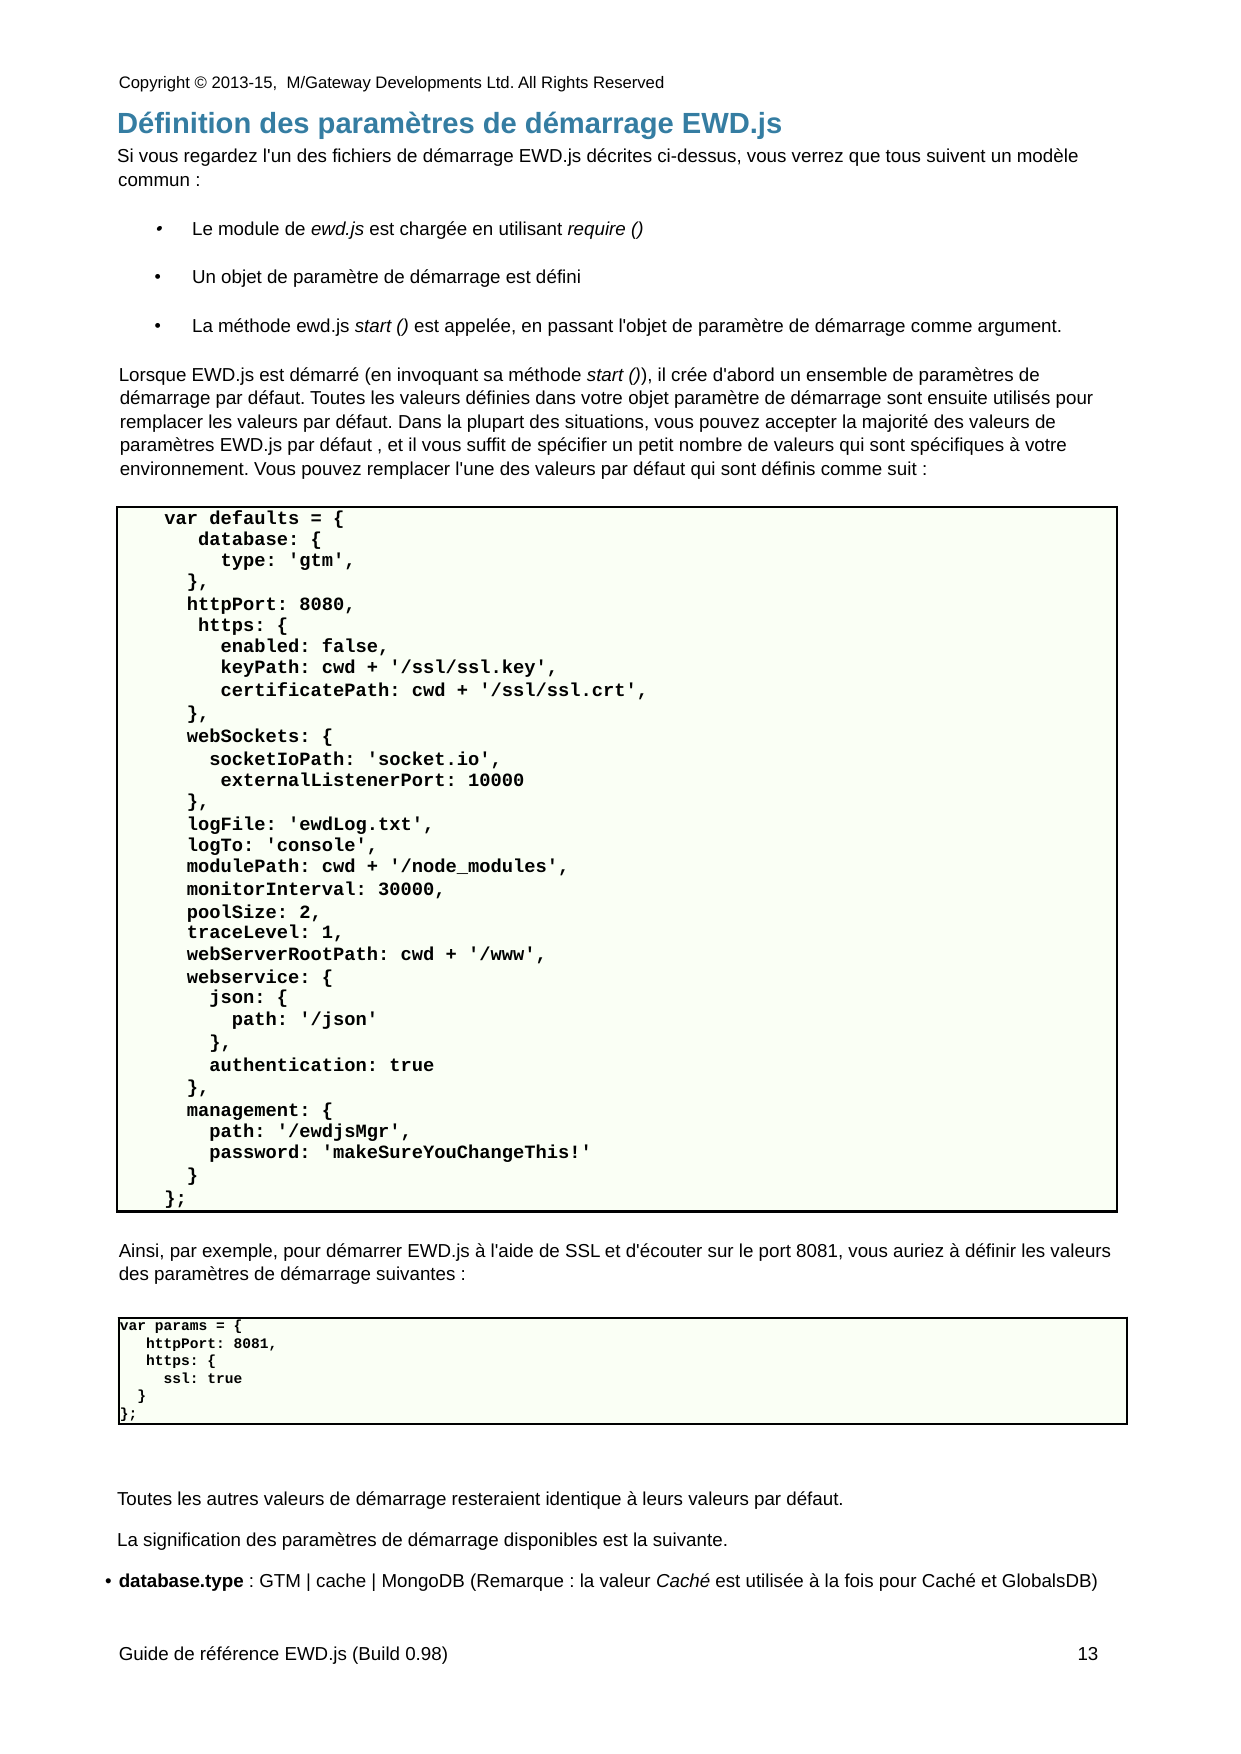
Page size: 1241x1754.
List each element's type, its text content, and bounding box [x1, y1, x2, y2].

text Toutes les autres valeurs de démarrage resteraient identique à leurs valeurs par défaut. [117, 1487, 1122, 1509]
text }; [120, 1404, 1126, 1423]
text } [120, 1387, 1126, 1404]
text var params = { [120, 1319, 1126, 1334]
text ssl: true [120, 1369, 1126, 1387]
list Un objet de paramètre de démarrage est défini [154, 266, 1126, 288]
text Lorsque EWD.js est démarré (en invoquant sa méthode start ()), il crée d'abord un ensemble de paramètres de démarrage par défaut. Toutes les valeurs définies dans votre objet paramètre de démarrage sont ensuite utilisés pour remplacer les valeurs par défaut. Dans la plupart des situations, vous pouvez accepter la majorité des valeurs de paramètres EWD.js par défaut , et il vous suffit de spécifier un petit nombre de valeurs qui sont spécifiques à votre environnement. Vous pouvez remplacer l'une des valeurs par défaut qui sont définis comme suit : [118, 363, 1126, 479]
subtitle Définition des paramètres de démarrage EWD.js [117, 106, 1126, 139]
list La méthode ewd.js start () est appelée, en passant l'objet de paramètre de démarrage comme argument. [154, 315, 1126, 336]
list database.type : GTM | cache | MongoDB (Remarque : la valeur Caché est utilisée à la fois pour Caché et GlobalsDB) [105, 1569, 1126, 1591]
table_header var defaults = { database: { type: 'gtm', }, httpPort: 8080, https: { enabled: false, keyPath: cwd + '/ssl/ssl.key', certificatePath: cwd + '/ssl/ssl.crt', }, webSockets: { socketIoPath: 'socket.io', externalListenerPort: 10000 }, logFile: 'ewdLog.txt', logTo: 'console', modulePath: cwd + '/node_modules', monitorInterval: 30000, poolSize: 2, traceLevel: 1, webServerRootPath: cwd + '/www', webservice: { json: { path: '/json' }, authentication: true }, management: { path: '/ewdjsMgr', password: 'makeSureYouChangeThis!' } }; [118, 508, 1116, 1210]
text Ainsi, par exemple, pour démarrer EWD.js à l'aide de SSL et d'écouter sur le port 8081, vous auriez à définir les valeurs des paramètres de démarrage suivantes : [118, 1239, 1126, 1284]
text Si vous regardez l'un des fichiers de démarrage EWD.js décrites ci-dessus, vous verrez que tous suivent un modèle commun : [117, 145, 1122, 190]
text La signification des paramètres de démarrage disponibles est la suivante. [117, 1528, 1122, 1550]
text httpPort: 8081, [120, 1334, 1126, 1352]
text https: { [120, 1352, 1126, 1369]
list Le module de ewd.js est chargée en utilisant require () [154, 217, 1126, 239]
